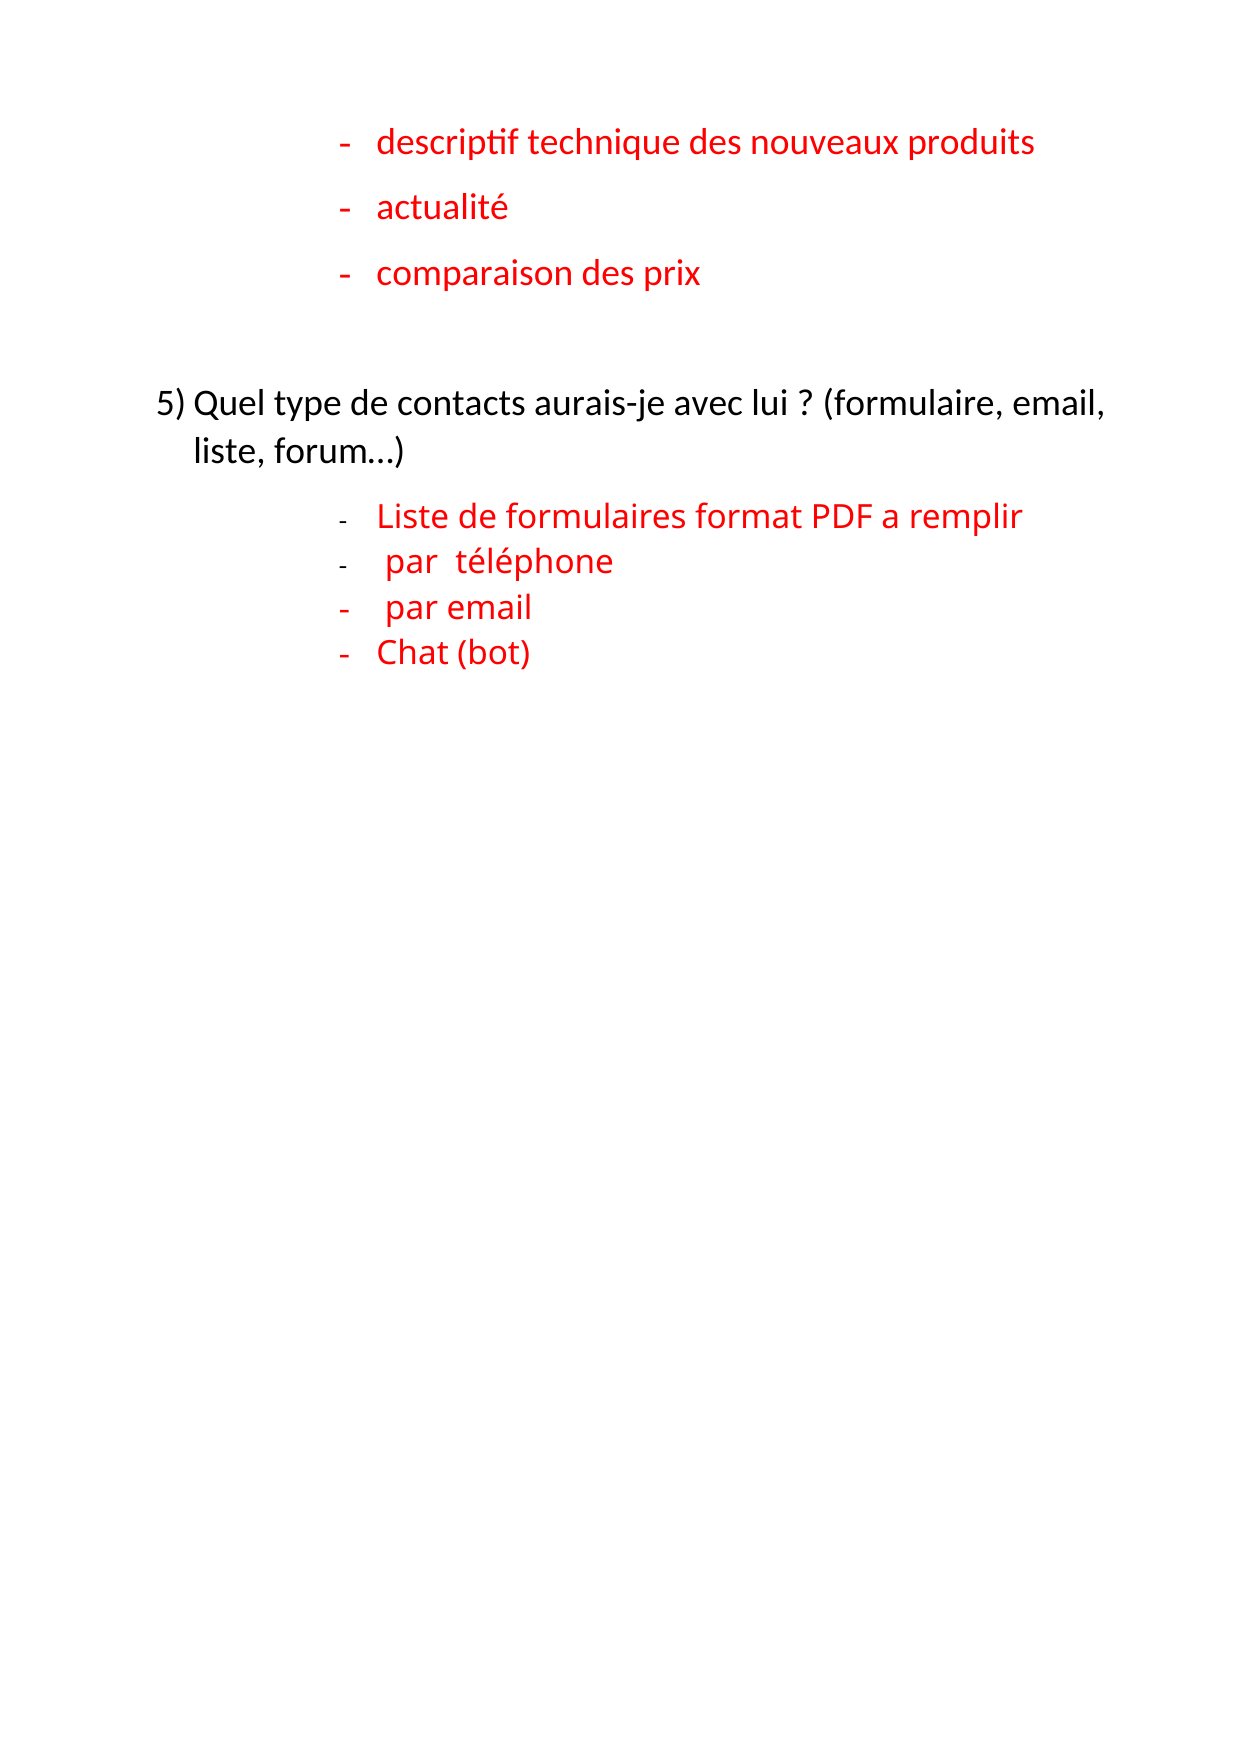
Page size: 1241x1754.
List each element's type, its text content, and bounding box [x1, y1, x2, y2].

list actualité [339, 183, 1122, 229]
list Quel type de contacts aurais-je avec lui ? (formulaire, email, liste, forum…) [156, 379, 1122, 473]
list par email [339, 583, 1122, 629]
list descriptif technique des nouveaux produits [339, 118, 1122, 164]
list Liste de formulaires format PDF a remplir [339, 493, 1122, 538]
list comparaison des prix [339, 248, 1122, 294]
list par téléphone [339, 538, 1122, 583]
list Chat (bot) [339, 629, 1122, 674]
